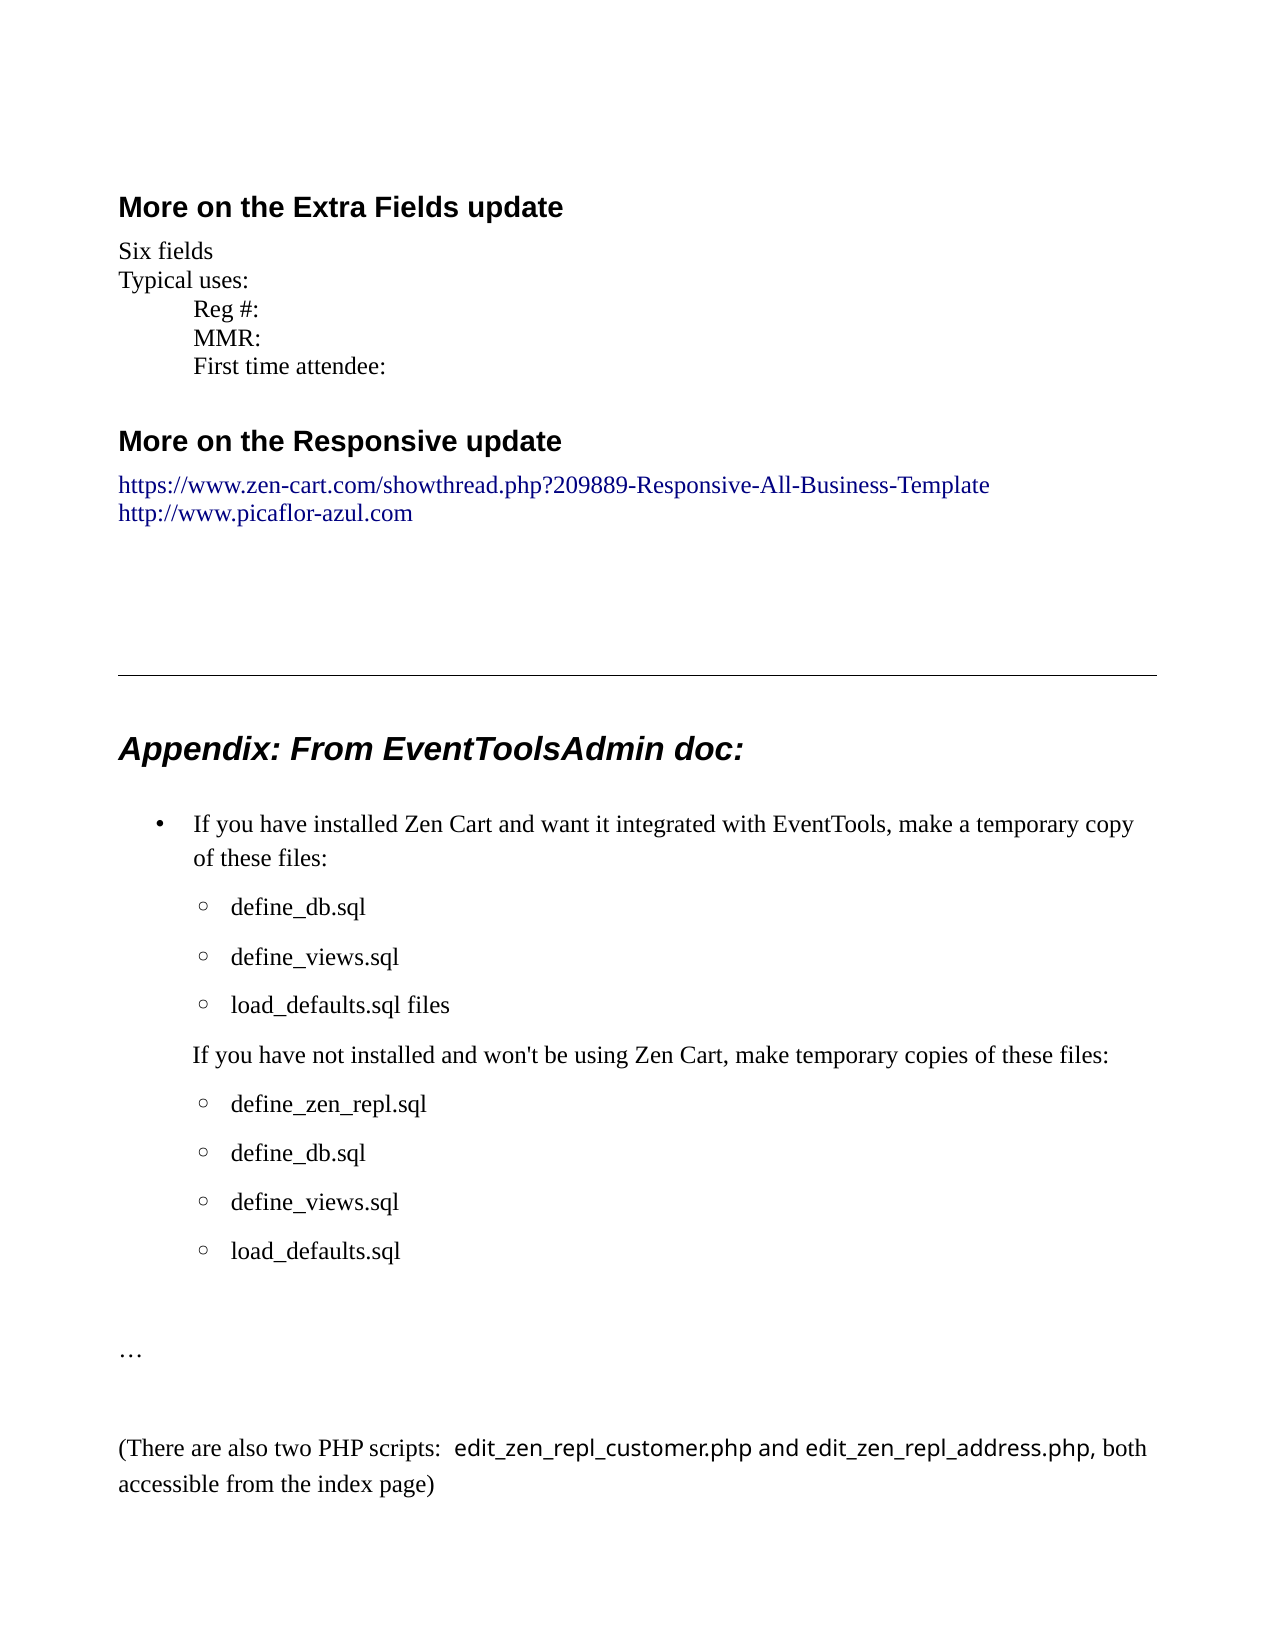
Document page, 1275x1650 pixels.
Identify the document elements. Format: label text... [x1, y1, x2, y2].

text Typical uses: [118, 265, 1157, 294]
list load_defaults.sql files [193, 991, 1157, 1019]
list define_views.sql [193, 1187, 1157, 1216]
text Reg #: [118, 294, 1157, 323]
subtitle More on the Responsive update [118, 423, 1157, 457]
text Six fields [118, 236, 1157, 265]
text MMR: [118, 323, 1157, 351]
text … [118, 1334, 1157, 1363]
list define_db.sql [193, 1138, 1157, 1167]
text If you have not installed and won't be using Zen Cart, make temporary copies of these files: [192, 1040, 1157, 1068]
list define_views.sql [193, 942, 1157, 970]
list define_db.sql [193, 892, 1157, 921]
list define_zen_repl.sql [193, 1089, 1157, 1117]
list load_defaults.sql [193, 1236, 1157, 1265]
text First time attendee: [118, 351, 1157, 380]
subtitle Appendix: From EventToolsAdmin doc: [118, 729, 1157, 768]
text (There are also two PHP scripts: edit_zen_repl_customer.php and edit_zen_repl_address.php, both accessible from the index page) [118, 1432, 1157, 1498]
subtitle More on the Extra Fields update [118, 190, 1157, 224]
list If you have installed Zen Cart and want it integrated with EventTools, make a temporary copy of these files: [156, 809, 1157, 872]
text http://www.picaflor-azul.com [118, 498, 1157, 527]
text https://www.zen-cart.com/showthread.php?209889-Responsive-All-Business-Template [118, 470, 1157, 498]
